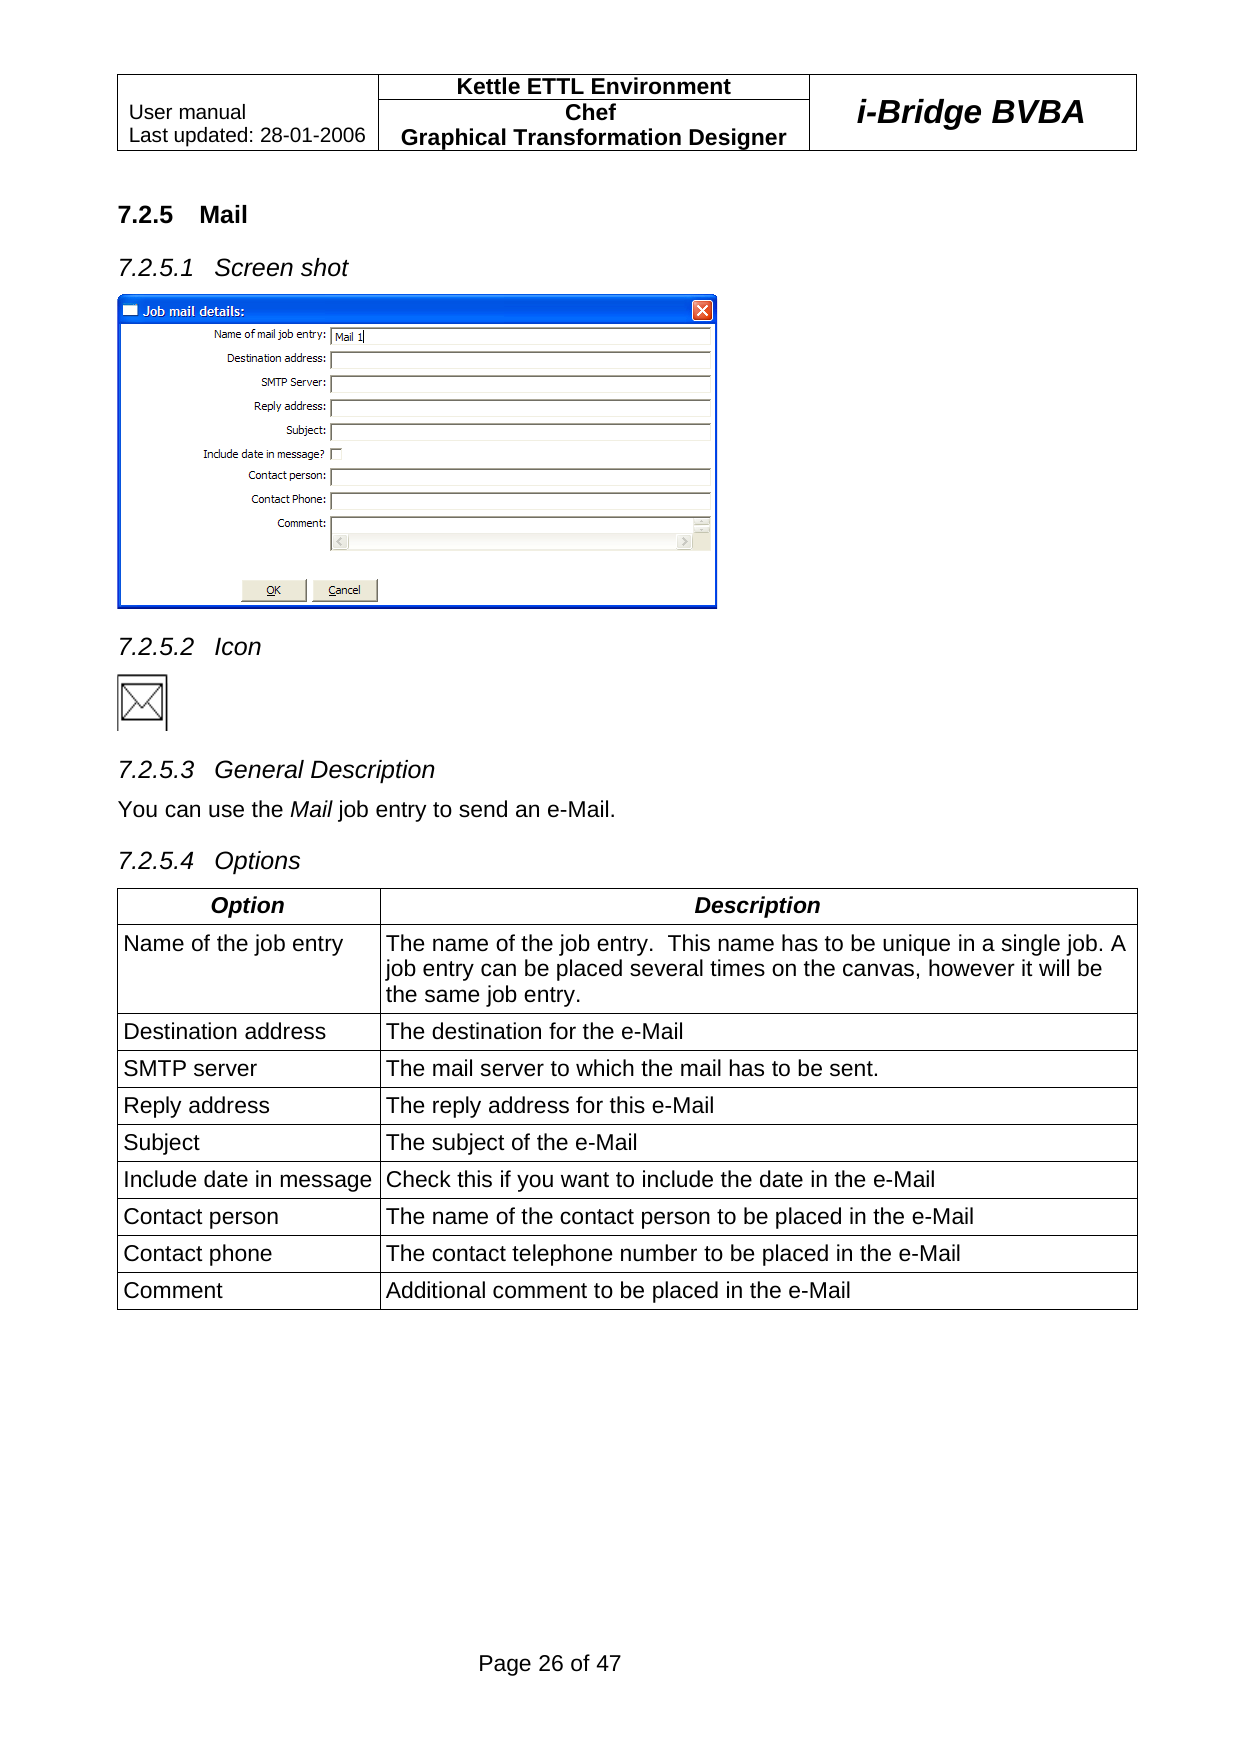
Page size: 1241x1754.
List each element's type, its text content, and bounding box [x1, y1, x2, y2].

table_cell The name of the contact person to be placed in the e-Mail [381, 1199, 1137, 1235]
subtitle Options [117, 847, 1137, 875]
subtitle Icon [117, 633, 1137, 661]
table_cell Subject [118, 1125, 380, 1161]
subtitle General Description [117, 756, 1137, 784]
table_cell Include date in message [118, 1162, 380, 1198]
table_cell The subject of the e-Mail [381, 1125, 1137, 1161]
table_cell Destination address [118, 1014, 380, 1050]
table_cell Comment [118, 1273, 380, 1309]
subtitle Mail [117, 201, 1137, 229]
table_cell The name of the job entry. This name has to be unique in a single job. A job entry can be placed several times on the canvas, however it will be the same job entry. [381, 925, 1137, 1013]
table_cell The destination for the e-Mail [381, 1014, 1137, 1050]
table_cell Additional comment to be placed in the e-Mail [381, 1273, 1137, 1309]
table_cell Contact phone [118, 1236, 380, 1272]
table_cell Reply address [118, 1088, 380, 1124]
table_cell Name of the job entry [118, 925, 380, 1013]
subtitle Screen shot [117, 254, 1137, 282]
table_cell The reply address for this e-Mail [381, 1088, 1137, 1124]
table_cell The contact telephone number to be placed in the e-Mail [381, 1236, 1137, 1272]
table_cell Check this if you want to include the date in the e-Mail [381, 1162, 1137, 1198]
table_cell Contact person [118, 1199, 380, 1235]
picture [117, 294, 718, 609]
table_cell The mail server to which the mail has to be sent. [381, 1051, 1137, 1087]
table_header Option [118, 889, 380, 924]
text You can use the Mail job entry to send an e-Mail. [117, 796, 1137, 822]
table_cell SMTP server [118, 1051, 380, 1087]
table_header Description [381, 889, 1137, 924]
